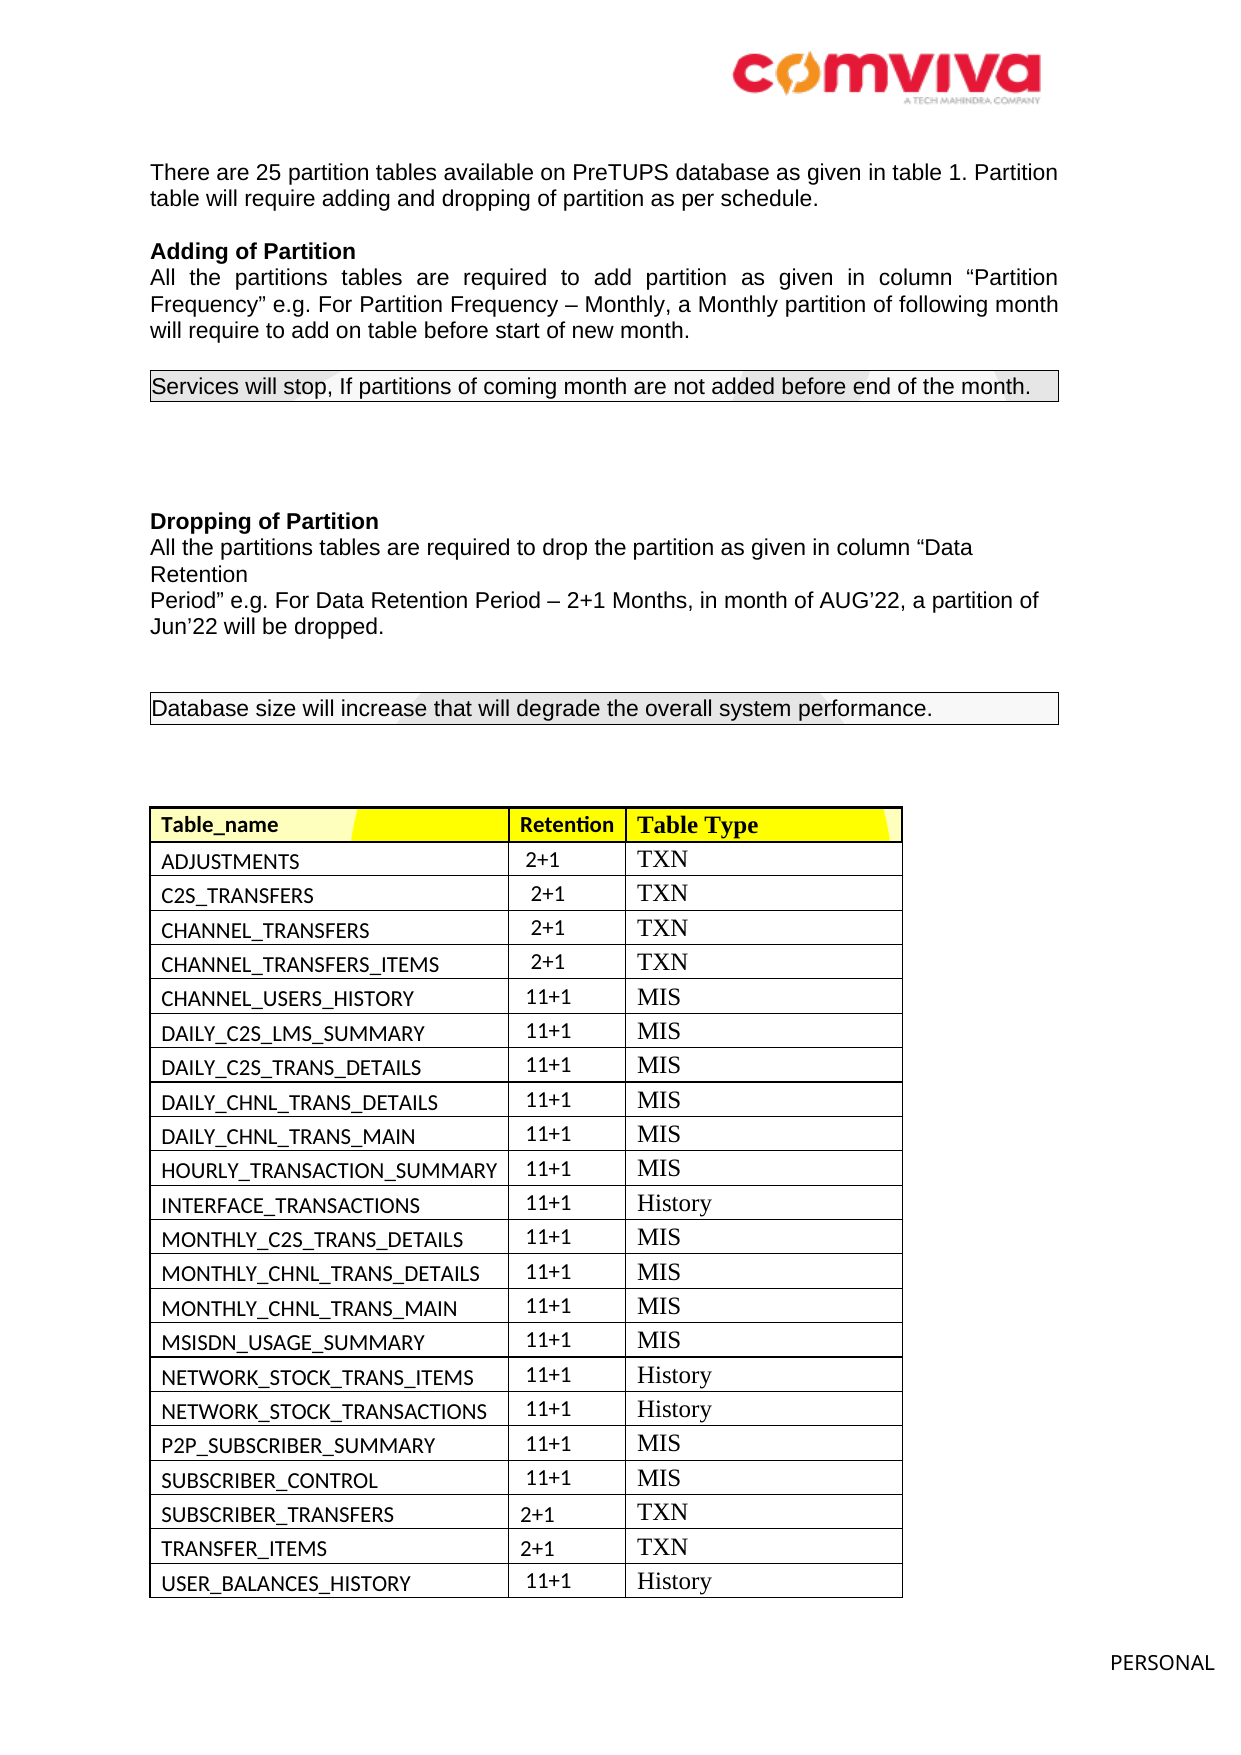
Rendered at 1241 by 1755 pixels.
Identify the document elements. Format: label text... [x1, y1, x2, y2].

table_cell 2+1 [509, 1495, 625, 1528]
table_cell 11+1 [509, 1117, 625, 1150]
table_cell 11+1 [509, 1564, 625, 1597]
table_cell MSISDN_USAGE_SUMMARY [382, 1323, 508, 1356]
table_cell MONTHLY_CHNL_TRANS_MAIN [151, 1289, 220, 1322]
table_cell DAILY_CHNL_TRANS_MAIN [458, 1117, 508, 1150]
text Period” e.g. For Data Retention Period – 2+1 Months, in month of AUG’22, a partition of Jun’22 will be dropped. [493, 587, 790, 639]
table_cell 11+1 [509, 1048, 625, 1081]
table_cell MONTHLY_CHNL_TRANS_MAIN [395, 1289, 508, 1322]
table_cell 2+1 [509, 1529, 625, 1563]
table_cell TXN [626, 1495, 902, 1528]
table_cell CHANNEL_TRANSFERS [351, 911, 508, 944]
table_cell MONTHLY_C2S_TRANS_DETAILS [151, 1220, 179, 1253]
table_cell MIS [626, 1014, 855, 1047]
table_cell TXN [626, 876, 892, 909]
table_cell 11+1 [509, 1186, 570, 1219]
text All the partitions tables are required to add partition as given in column “Partition Frequency” e.g. For Partition Frequency – Monthly, a Monthly partition of following month will require to add on table before start of new month. [150, 264, 909, 343]
table_cell MIS [626, 1048, 832, 1081]
table_header Retention [510, 809, 625, 841]
table_cell HOURLY_TRANSACTION_SUMMARY [445, 1151, 508, 1184]
table_cell MONTHLY_CHNL_TRANS_DETAILS [407, 1254, 508, 1288]
table_cell CHANNEL_TRANSFERS_ITEMS [358, 945, 508, 978]
table_cell MIS [626, 1461, 902, 1494]
table_cell TXN [626, 945, 883, 978]
table_cell MIS [626, 1117, 748, 1149]
table_cell NETWORK_STOCK_TRANS_ITEMS [369, 1358, 507, 1391]
table_cell TXN [626, 911, 890, 944]
table_cell MIS [626, 1083, 798, 1116]
table_cell 11+1 [509, 1446, 625, 1459]
table_header Table Type [627, 809, 889, 841]
table_header Table_name [352, 809, 508, 841]
table_cell DAILY_C2S_LMS_SUMMARY [386, 1014, 508, 1047]
table_cell USER_BALANCES_HISTORY [151, 1564, 508, 1597]
table_cell MSISDN_USAGE_SUMMARY [151, 1323, 234, 1356]
text All the partitions tables are required to drop the partition as given in column “Data Retention [665, 534, 810, 587]
table_cell DAILY_CHNL_TRANS_DETAILS [443, 1083, 508, 1116]
table_cell 2+1 [509, 876, 625, 909]
table_cell 11+1 [509, 1323, 520, 1352]
table_cell History [626, 1564, 902, 1597]
text Services will stop, If partitions of coming month are not added before end of the month. [995, 371, 1058, 401]
table_cell P2P_SUBSCRIBER_SUMMARY [344, 1426, 508, 1459]
table_cell 11+1 [509, 1014, 625, 1047]
table_cell ADJUSTMENTS [349, 843, 508, 875]
table_cell 2+1 [509, 843, 625, 875]
text There are 25 partition tables available on PreTUPS database as given in table 1. Partition table will require adding and dropping of partition as per schedule. [150, 159, 1059, 212]
table_cell TXN [626, 843, 892, 875]
table_cell TRANSFER_ITEMS [151, 1529, 508, 1563]
table_cell SUBSCRIBER_TRANSFERS [319, 1495, 508, 1528]
table_cell 11+1 [509, 1254, 545, 1288]
table_cell MIS [626, 979, 872, 1013]
text [940, 238, 1059, 264]
table_cell 11+1 [509, 1083, 625, 1116]
text Adding of Partition [150, 238, 918, 264]
table_cell History [811, 1392, 902, 1425]
table_cell MONTHLY_C2S_TRANS_DETAILS [420, 1220, 508, 1253]
text Dropping of Partition [150, 508, 175, 534]
table_cell INTERFACE_TRANSACTIONS [432, 1186, 508, 1219]
table_cell CHANNEL_USERS_HISTORY [369, 979, 508, 1013]
table_cell 11+1 [509, 1151, 583, 1184]
table_cell SUBSCRIBER_TRANSFERS [151, 1495, 305, 1528]
text Dropping of Partition [684, 508, 819, 534]
table_cell SUBSCRIBER_CONTROL [151, 1461, 291, 1494]
table_cell 2+1 [509, 911, 625, 944]
table_cell 11+1 [509, 1220, 558, 1253]
table_cell 11+1 [509, 979, 625, 1013]
table_cell 11+1 [509, 1289, 532, 1322]
table_cell 11+1 [509, 1461, 625, 1494]
table_cell SUBSCRIBER_CONTROL [331, 1461, 508, 1494]
text All the partitions tables are required to add partition as given in column “Partition Frequency” e.g. For Partition Frequency – Monthly, a Monthly partition of following month will require to add on table before start of new month. [951, 264, 1059, 343]
text Services will stop, If partitions of coming month are not added before end of the month. [733, 371, 870, 401]
table_cell 2+1 [509, 945, 625, 978]
table_cell NETWORK_STOCK_TRANSACTIONS [151, 1392, 263, 1425]
table_cell C2S_TRANSFERS [349, 876, 508, 909]
text Database size will increase that will degrade the overall system performance. [397, 693, 844, 724]
table_cell NETWORK_STOCK_TRANS_ITEMS [151, 1358, 249, 1391]
table_cell DAILY_C2S_TRANS_DETAILS [409, 1048, 508, 1081]
table_cell NETWORK_STOCK_TRANSACTIONS [357, 1392, 495, 1425]
table_cell MIS [626, 1426, 902, 1459]
text Services will stop, If partitions of coming month are not added before end of the month. [151, 371, 340, 401]
table_cell MONTHLY_CHNL_TRANS_DETAILS [151, 1254, 206, 1288]
table_cell TXN [626, 1529, 902, 1563]
table_cell P2P_SUBSCRIBER_SUMMARY [151, 1426, 277, 1459]
